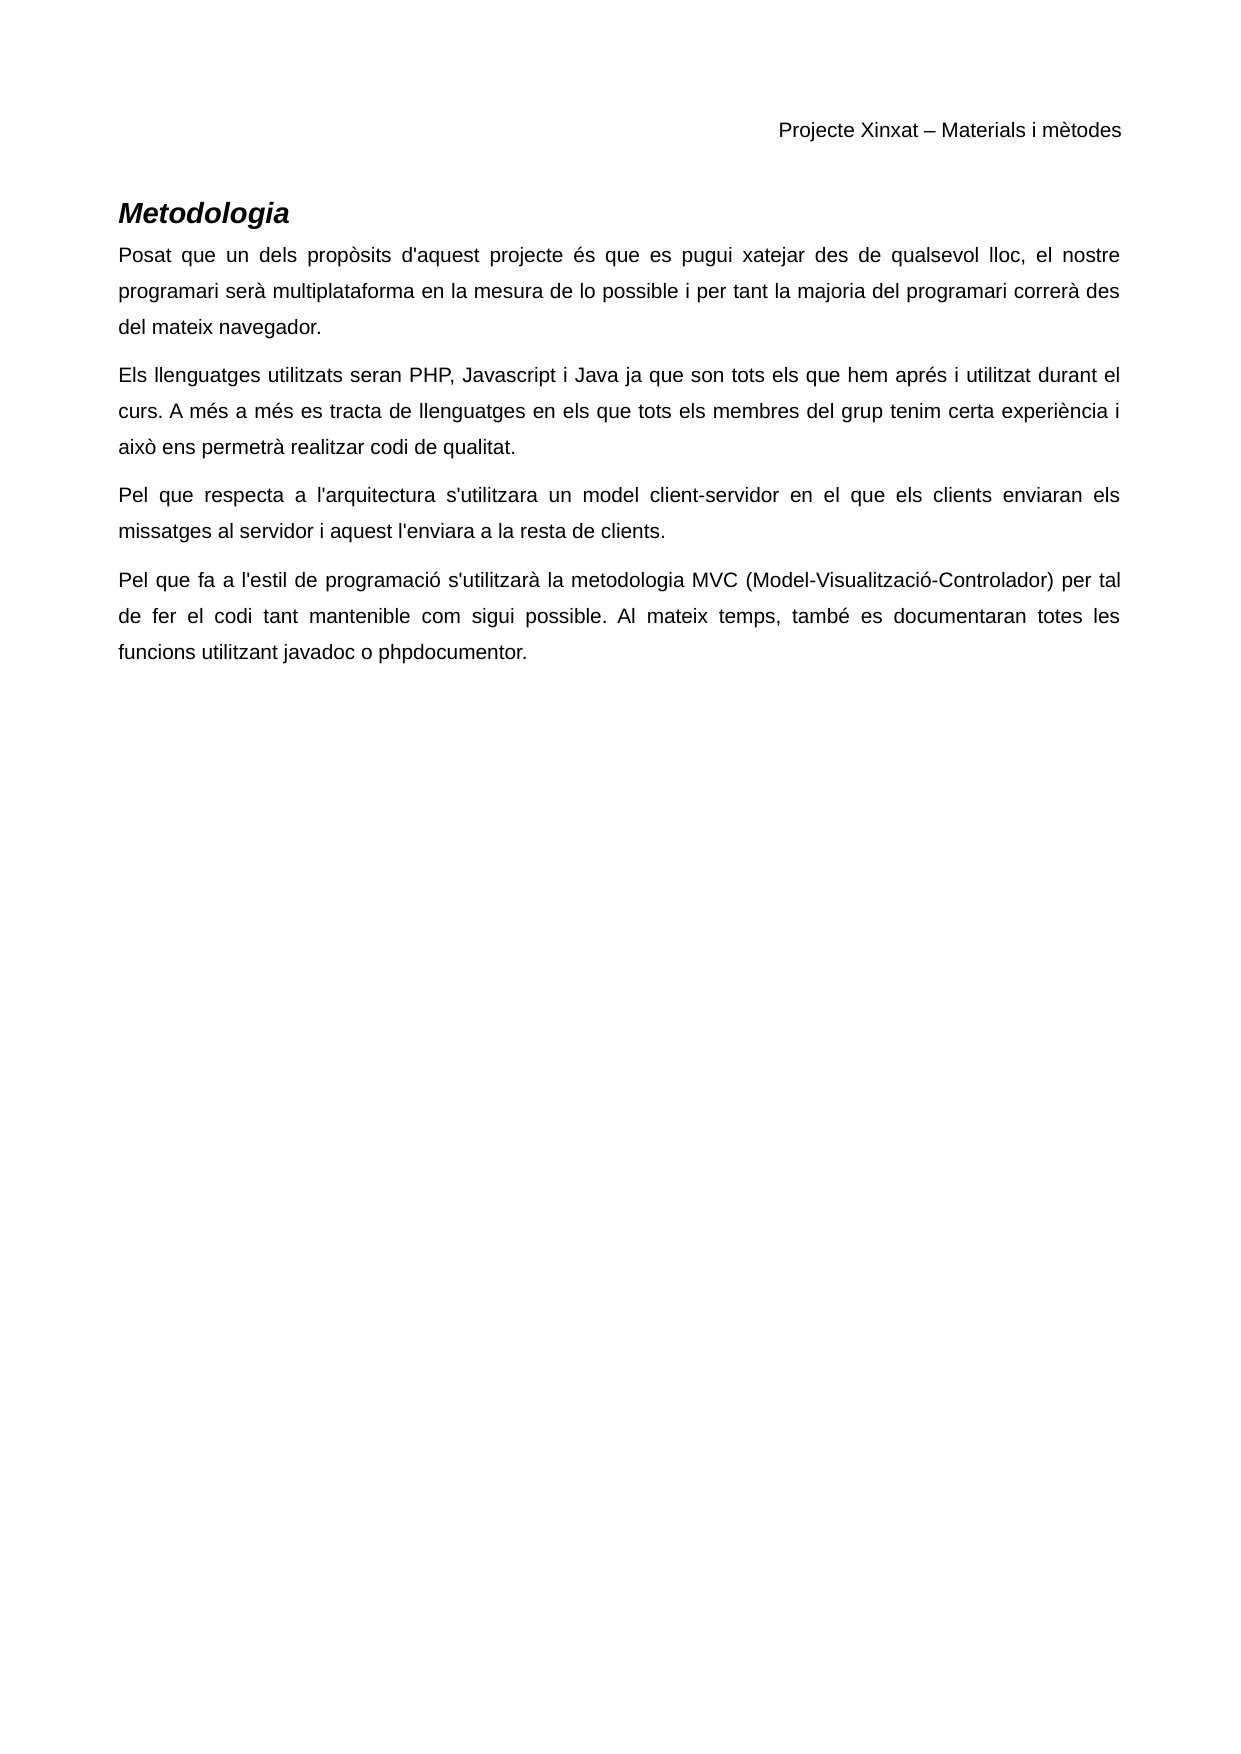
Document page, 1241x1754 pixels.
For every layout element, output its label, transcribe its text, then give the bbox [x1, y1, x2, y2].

text Els llenguatges utilitzats seran PHP, Javascript i Java ja que son tots els que hem aprés i utilitzat durant el curs. A més a més es tracta de llenguatges en els que tots els membres del grup tenim certa experiència i això ens permetrà realitzar codi de qualitat. [118, 363, 1122, 459]
text Posat que un dels propòsits d'aquest projecte és que es pugui xatejar des de qualsevol lloc, el nostre programari serà multiplataforma en la mesura de lo possible i per tant la majoria del programari correrà des del mateix navegador. [118, 243, 1122, 338]
text Pel que respecta a l'arquitectura s'utilitzara un model client-servidor en el que els clients enviaran els missatges al servidor i aquest l'enviara a la resta de clients. [118, 483, 1122, 543]
text Pel que fa a l'estil de programació s'utilitzarà la metodologia MVC (Model-Visualització-Controlador) per tal de fer el codi tant mantenible com sigui possible. Al mateix temps, també es documentaran totes les funcions utilitzant javadoc o phpdocumentor. [118, 568, 1122, 663]
subtitle Metodologia [118, 197, 1122, 230]
